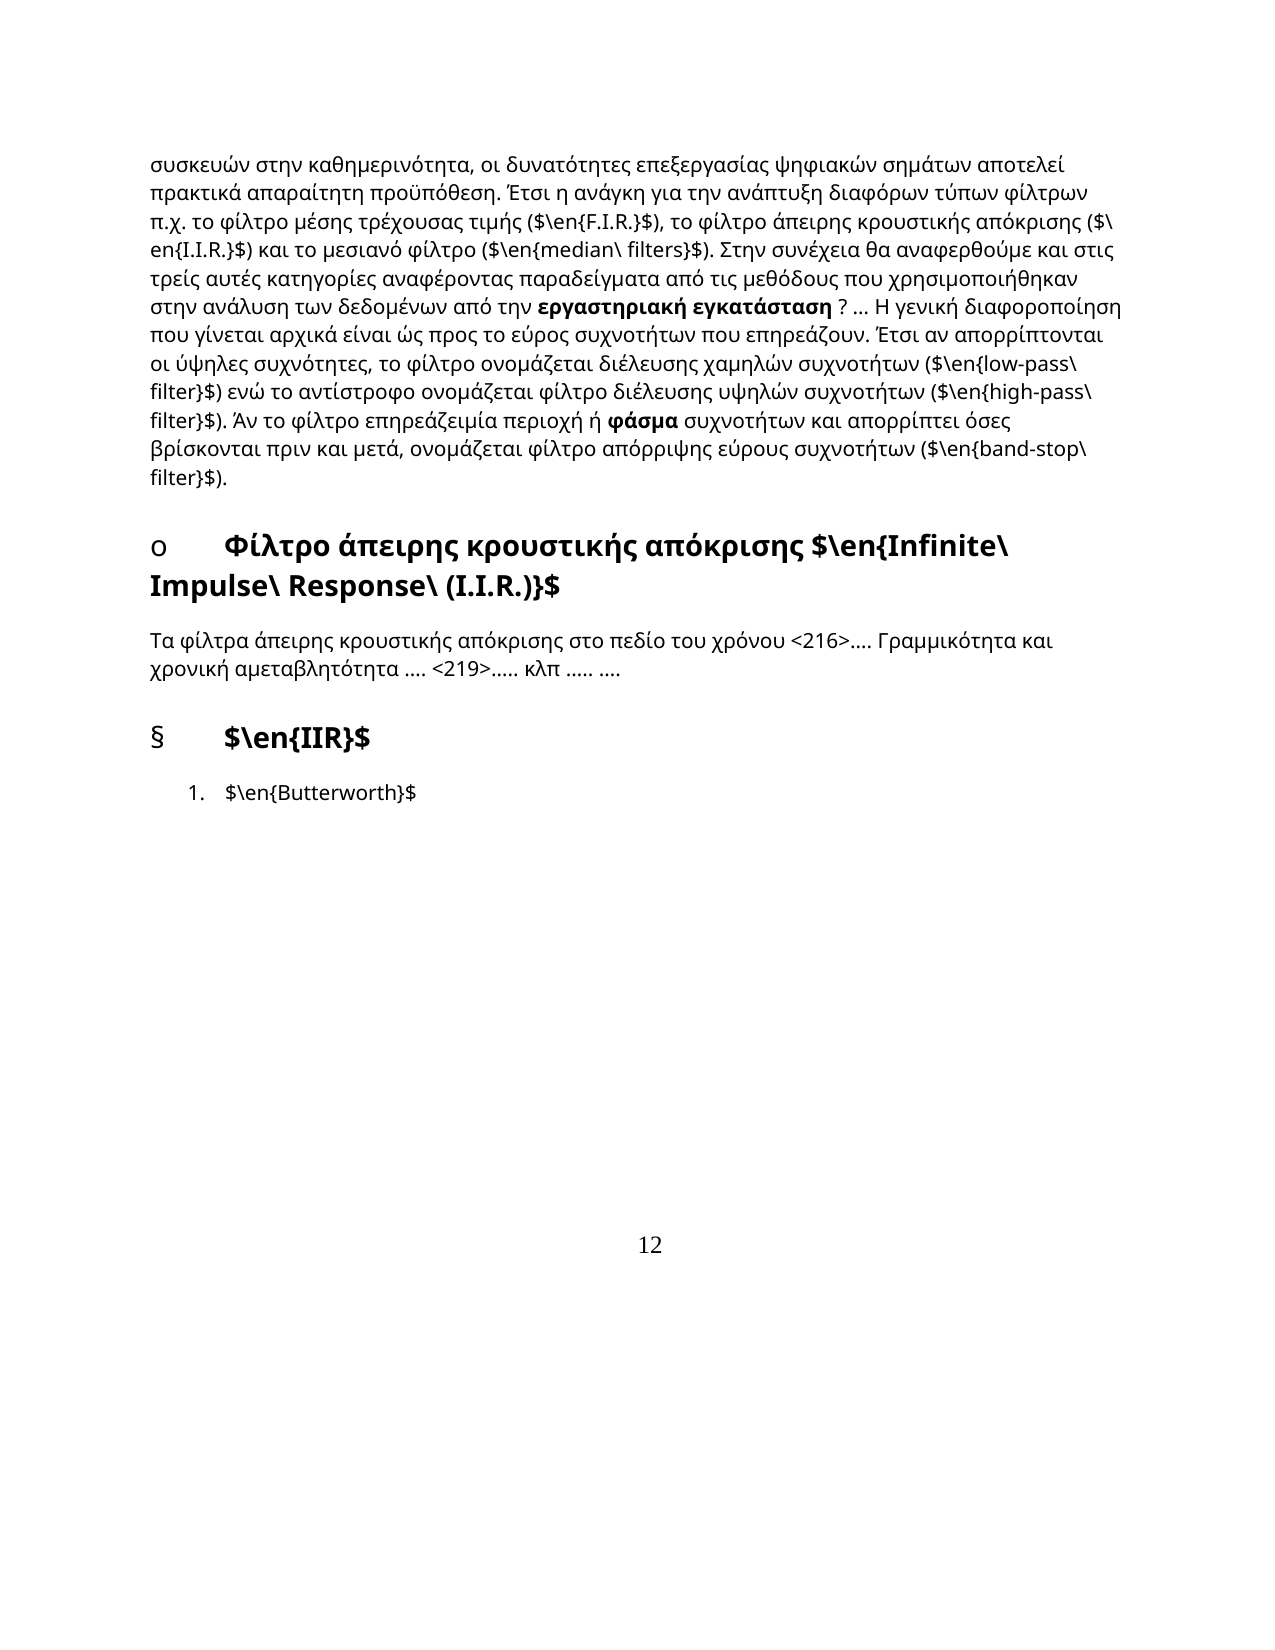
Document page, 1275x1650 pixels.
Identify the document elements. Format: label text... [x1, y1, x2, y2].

list Φίλτρο άπειρης κρουστικής απόκρισης $\en{Infinite\ Impulse\ Response\ (I.I.R.)}$ [150, 525, 1125, 604]
list $\en{IIR}$ [150, 717, 1125, 757]
text Τα φίλτρα άπειρης κρουστικής απόκρισης στο πεδίο του χρόνου <216>…. Γραμμικότητα και χρονική αμεταβλητότητα …. <219>….. κλπ ….. …. [150, 626, 1125, 683]
text συσκευών στην καθημερινότητα, οι δυνατότητες επεξεργασίας ψηφιακών σημάτων αποτελεί πρακτικά απαραίτητη προϋπόθεση. Έτσι η ανάγκη για την ανάπτυξη διαφόρων τύπων φίλτρων π.χ. το φίλτρο μέσης τρέχουσας τιμής ($\en{F.I.R.}$), το φίλτρο άπειρης κρουστικής απόκρισης ($\en{I.I.R.}$) και το μεσιανό φίλτρο ($\en{median\ filters}$). Στην συνέχεια θα αναφερθούμε και στις τρείς αυτές κατηγορίες αναφέροντας παραδείγματα από τις μεθόδους που χρησιμοποιήθηκαν στην ανάλυση των δεδομένων από την εργαστηριακή εγκατάσταση ? … Η γενική διαφοροποίηση που γίνεται αρχικά είναι ώς προς το εύρος συχνοτήτων που επηρεάζουν. Έτσι αν απορρίπτονται οι ύψηλες συχνότητες, το φίλτρο ονομάζεται διέλευσης χαμηλών συχνοτήτων ($\en{low-pass\ filter}$) ενώ το αντίστροφο ονομάζεται φίλτρο διέλευσης υψηλών συχνοτήτων ($\en{high-pass\ filter}$). Άν το φίλτρο επηρεάζειμία περιοχή ή φάσμα συχνοτήτων και απορρίπτει όσες βρίσκονται πριν και μετά, ονομάζεται φίλτρο απόρριψης εύρους συχνοτήτων ($\en{band-stop\ filter}$). [150, 150, 1125, 491]
list $\en{Butterworth}$ [187, 778, 1125, 806]
